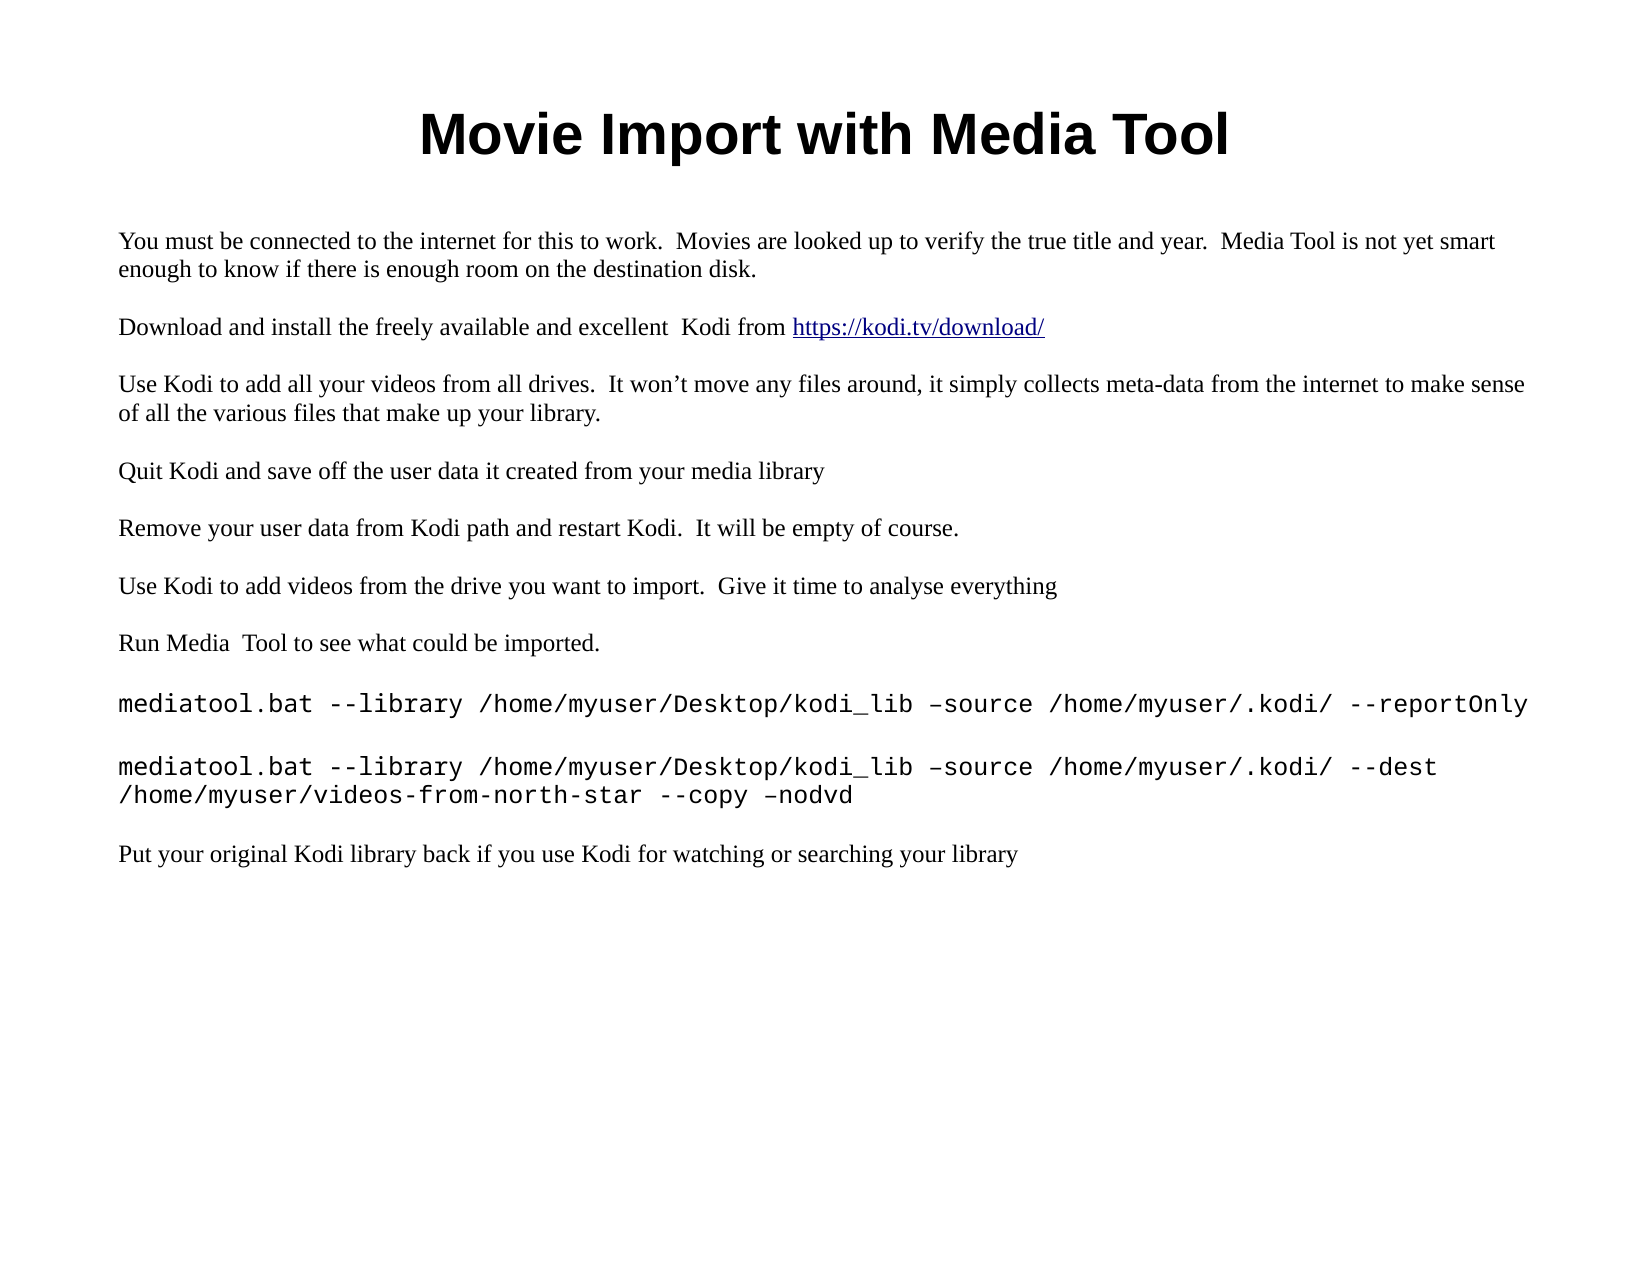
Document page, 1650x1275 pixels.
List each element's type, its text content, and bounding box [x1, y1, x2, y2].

text mediatool.bat --library /home/myuser/Desktop/kodi_lib –source /home/myuser/.kodi/ --dest /home/myuser/videos-from-north-star --copy –nodvd [118, 748, 1532, 811]
text Run Media Tool to see what could be imported. [118, 628, 1532, 657]
text Download and install the freely available and excellent Kodi from https://kodi.tv/download/ [118, 312, 1532, 341]
text Quit Kodi and save off the user data it created from your media library [118, 456, 1532, 484]
text Remove your user data from Kodi path and restart Kodi. It will be empty of course. [118, 513, 1532, 542]
text Put your original Kodi library back if you use Kodi for watching or searching your library [118, 839, 1532, 868]
text mediatool.bat --library /home/myuser/Desktop/kodi_lib –source /home/myuser/.kodi/ --reportOnly [118, 686, 1532, 720]
text You must be connected to the internet for this to work. Movies are looked up to verify the true title and year. Media Tool is not yet smart enough to know if there is enough room on the destination disk. [118, 226, 1532, 283]
text Use Kodi to add all your videos from all drives. It won’t move any files around, it simply collects meta-data from the internet to make sense of all the various files that make up your library. [118, 369, 1532, 427]
text Use Kodi to add videos from the drive you want to import. Give it time to analyse everything [118, 571, 1532, 599]
